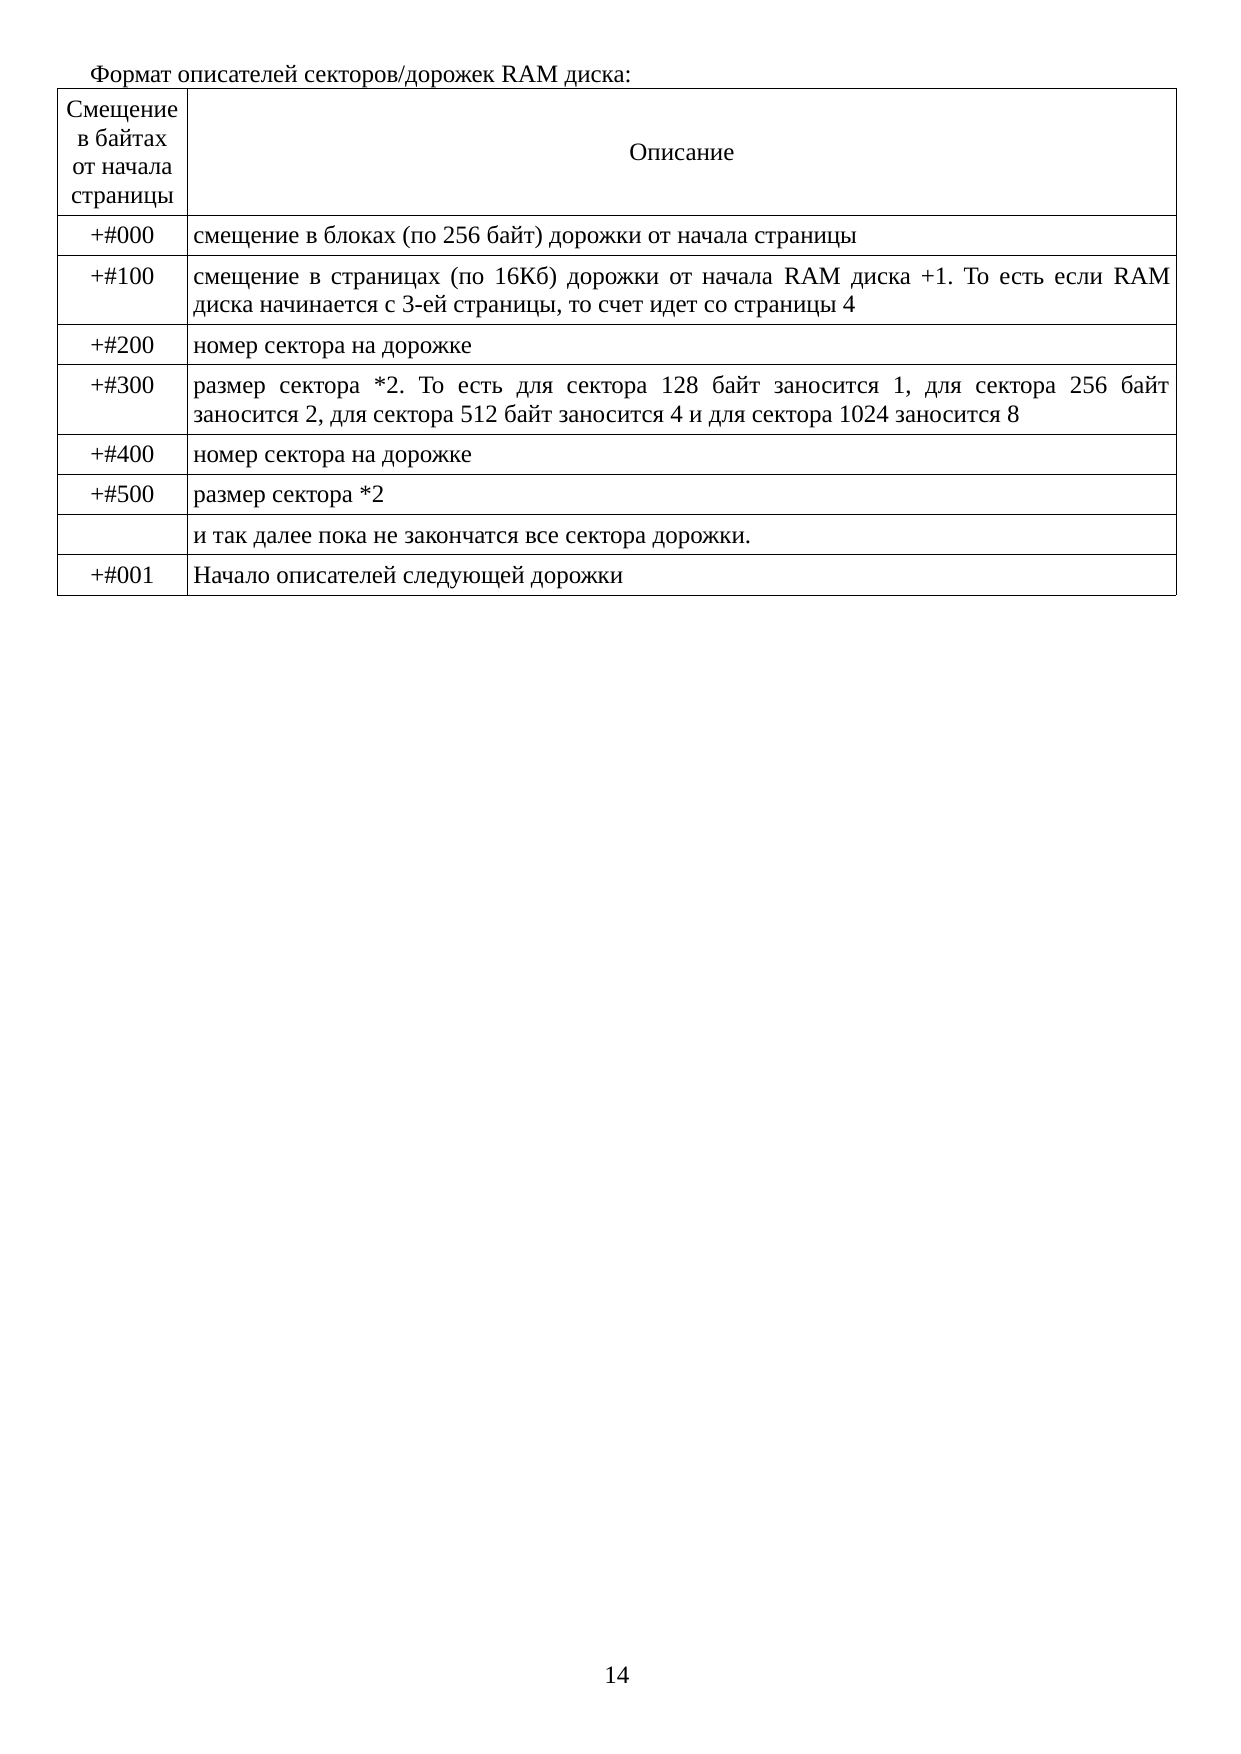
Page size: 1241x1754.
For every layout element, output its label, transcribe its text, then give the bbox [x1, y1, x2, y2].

table_cell номер сектора на дорожке [188, 435, 1176, 474]
table_cell номер сектора на дорожке [188, 325, 1176, 364]
table_cell размер сектора *2. То есть для сектора 128 байт заносится 1, для сектора 256 байт заносится 2, для сектора 512 байт заносится 4 и для сектора 1024 заносится 8 [188, 365, 1176, 433]
table_cell +#200 [58, 325, 187, 364]
table_cell смещение в блоках (по 256 байт) дорожки от начала страницы [188, 216, 1176, 255]
table_cell [58, 515, 187, 554]
text Формат описателей секторов/дорожек RAM диска: [57, 59, 1176, 88]
table_cell +#100 [58, 256, 187, 324]
table_cell Начало описателей следующей дорожки [188, 555, 1176, 595]
table_cell +#000 [58, 216, 187, 255]
table_cell размер сектора *2 [188, 475, 1176, 514]
table_cell +#400 [58, 435, 187, 474]
table_cell смещение в страницах (по 16Кб) дорожки от начала RAM диска +1. То есть если RAM диска начинается с 3-ей страницы, то счет идет со страницы 4 [188, 256, 1176, 324]
table_cell и так далее пока не закончатся все сектора дорожки. [188, 515, 1176, 554]
table_cell +#001 [58, 555, 187, 595]
table_cell +#300 [58, 365, 187, 433]
table_header Смещение в байтах от начала страницы [58, 89, 187, 215]
table_header Описание [188, 89, 1176, 215]
table_cell +#500 [58, 475, 187, 514]
